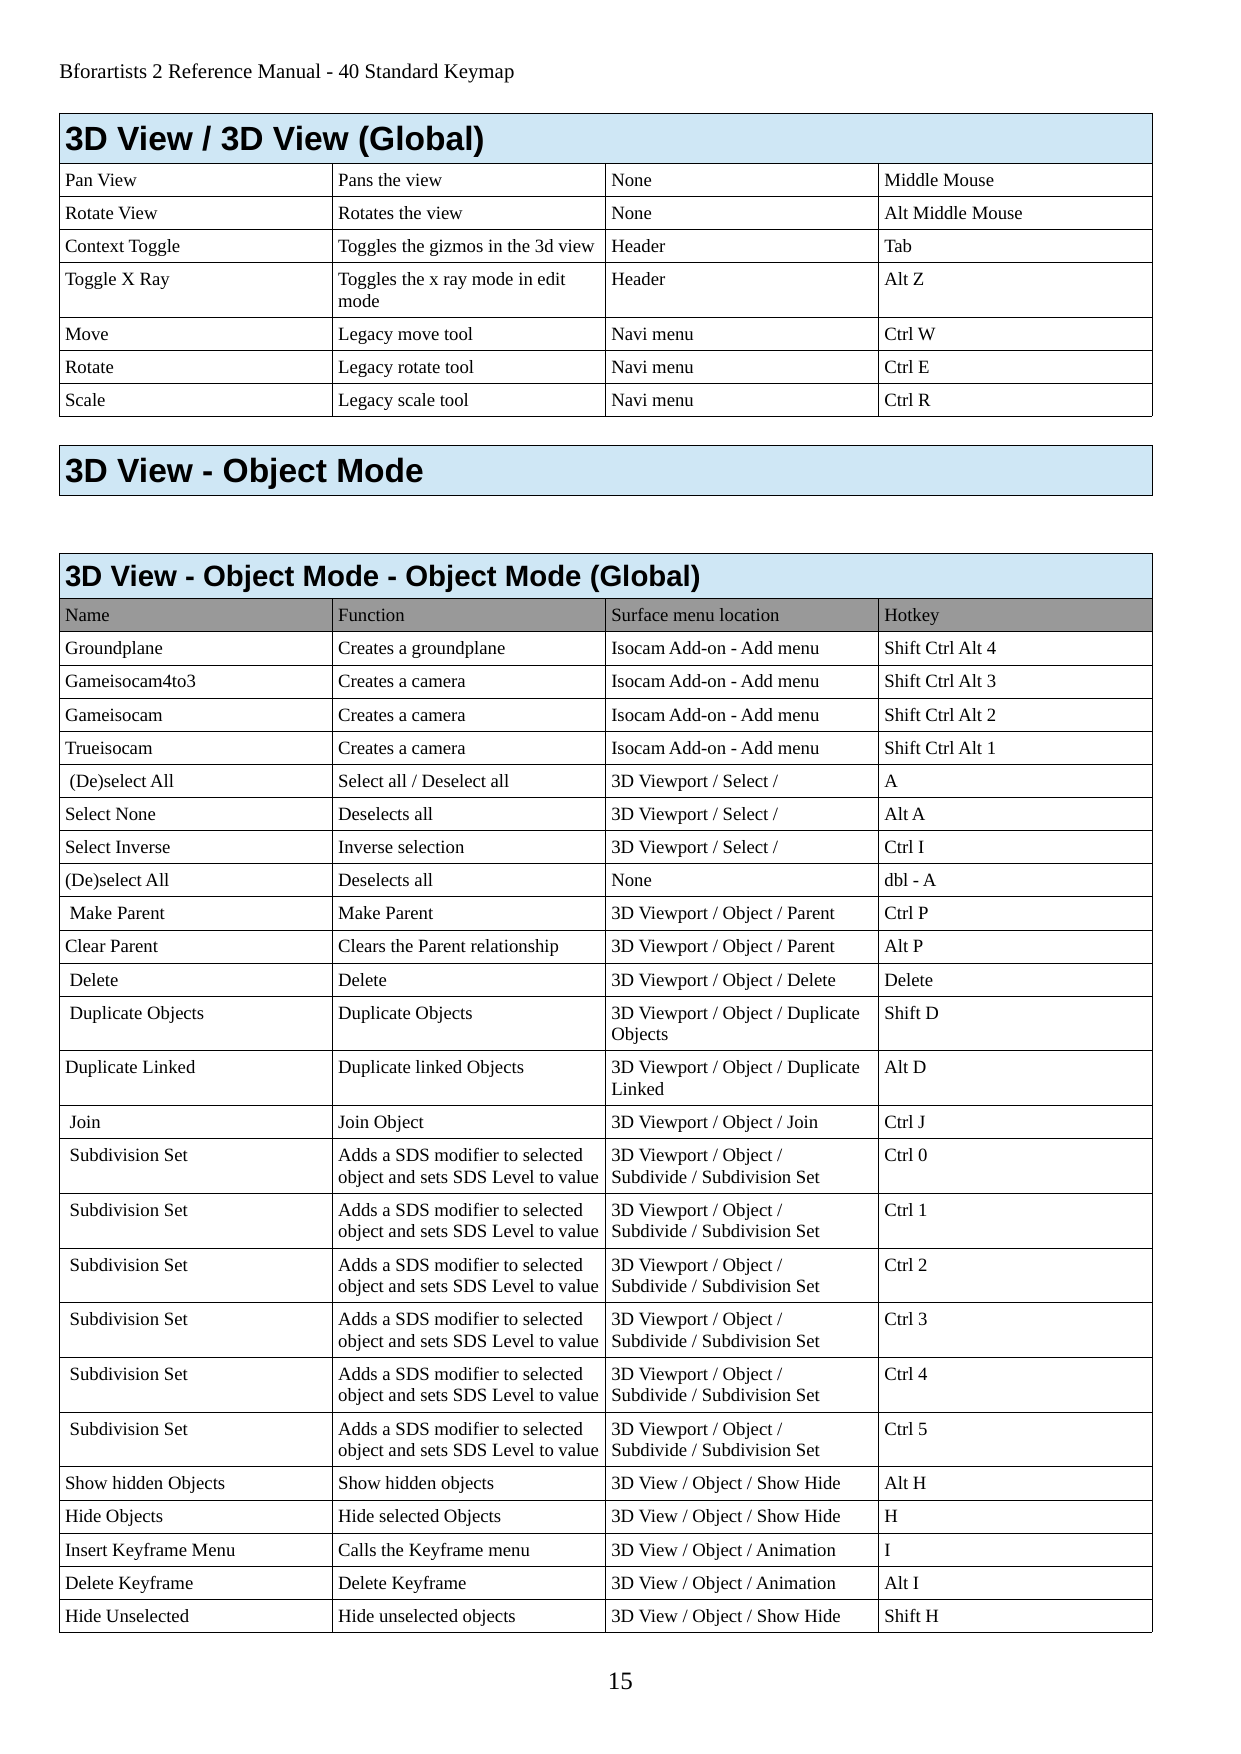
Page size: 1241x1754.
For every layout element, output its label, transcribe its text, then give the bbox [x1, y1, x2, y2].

table_cell Hide Objects [60, 1501, 332, 1533]
table_cell Ctrl R [879, 384, 1152, 416]
table_cell Hide unselected objects [333, 1600, 605, 1632]
table_cell Alt Z [879, 263, 1152, 317]
table_cell Select all / Deselect all [333, 765, 605, 797]
table_cell Shift H [879, 1600, 1152, 1632]
table_cell 3D Viewport / Object / Duplicate Objects [606, 997, 878, 1050]
table_cell Scale [60, 384, 332, 416]
table_header 3D View - Object Mode - Object Mode (Global) [60, 554, 1152, 598]
table_cell Alt H [879, 1467, 1152, 1499]
table_cell Select None [60, 798, 332, 830]
table_cell 3D View / Object / Show Hide [606, 1501, 878, 1533]
table_cell Shift Ctrl Alt 2 [879, 699, 1152, 731]
table_cell Header [606, 230, 878, 262]
table_cell Shift Ctrl Alt 3 [879, 666, 1152, 698]
table_cell Gameisocam4to3 [60, 666, 332, 698]
table_cell 3D Viewport / Object / Subdivide / Subdivision Set [606, 1413, 878, 1466]
table_cell Hotkey [879, 599, 1152, 631]
table_cell Delete [60, 964, 332, 996]
table_cell Delete Keyframe [60, 1567, 332, 1599]
table_cell Adds a SDS modifier to selected object and sets SDS Level to value [333, 1413, 605, 1466]
table_cell Ctrl 4 [879, 1358, 1152, 1412]
table_cell Subdivision Set [60, 1303, 332, 1357]
table_cell 3D View / Object / Animation [606, 1567, 878, 1599]
table_cell Inverse selection [333, 831, 605, 863]
table_cell 3D Viewport / Object / Join [606, 1106, 878, 1138]
table_cell Make Parent [60, 897, 332, 929]
table_cell Duplicate Objects [333, 997, 605, 1050]
table_cell Ctrl E [879, 351, 1152, 383]
table_cell Delete Keyframe [333, 1567, 605, 1599]
table_cell dbl - A [879, 864, 1152, 896]
table_cell Subdivision Set [60, 1249, 332, 1302]
table_cell Navi menu [606, 351, 878, 383]
table_cell Subdivision Set [60, 1413, 332, 1466]
table_cell Context Toggle [60, 230, 332, 262]
table_cell Header [606, 263, 878, 317]
table_cell 3D Viewport / Object / Delete [606, 964, 878, 996]
table_cell Ctrl W [879, 318, 1152, 350]
table_cell Insert Keyframe Menu [60, 1534, 332, 1566]
table_cell A [879, 765, 1152, 797]
table_cell Middle Mouse [879, 164, 1152, 196]
table_cell Rotate View [60, 197, 332, 229]
table_cell Adds a SDS modifier to selected object and sets SDS Level to value [333, 1194, 605, 1248]
table_cell Isocam Add-on - Add menu [606, 699, 878, 731]
table_cell Adds a SDS modifier to selected object and sets SDS Level to value [333, 1358, 605, 1412]
table_cell Tab [879, 230, 1152, 262]
table_cell Show hidden Objects [60, 1467, 332, 1499]
table_cell Hide selected Objects [333, 1501, 605, 1533]
table_cell Alt I [879, 1567, 1152, 1599]
table_cell 3D View / Object / Animation [606, 1534, 878, 1566]
table_cell 3D Viewport / Select / [606, 798, 878, 830]
table_cell Clear Parent [60, 931, 332, 963]
table_cell Subdivision Set [60, 1194, 332, 1248]
table_cell Deselects all [333, 798, 605, 830]
table_cell Isocam Add-on - Add menu [606, 666, 878, 698]
table_cell I [879, 1534, 1152, 1566]
table_cell (De)select All [60, 864, 332, 896]
table_cell Legacy rotate tool [333, 351, 605, 383]
table_cell Adds a SDS modifier to selected object and sets SDS Level to value [333, 1249, 605, 1302]
table_cell Rotates the view [333, 197, 605, 229]
table_cell 3D Viewport / Object / Subdivide / Subdivision Set [606, 1303, 878, 1357]
table_cell Groundplane [60, 632, 332, 664]
table_cell Ctrl I [879, 831, 1152, 863]
table_cell (De)select All [60, 765, 332, 797]
table_cell Delete [879, 964, 1152, 996]
table_cell Duplicate linked Objects [333, 1051, 605, 1105]
table_cell Shift D [879, 997, 1152, 1050]
table_cell Subdivision Set [60, 1139, 332, 1193]
table_cell 3D Viewport / Select / [606, 831, 878, 863]
table_cell Calls the Keyframe menu [333, 1534, 605, 1566]
table_cell Function [333, 599, 605, 631]
table_cell Pan View [60, 164, 332, 196]
table_cell Join Object [333, 1106, 605, 1138]
table_cell Adds a SDS modifier to selected object and sets SDS Level to value [333, 1139, 605, 1193]
table_cell Alt P [879, 931, 1152, 963]
table_cell None [606, 864, 878, 896]
table_cell Ctrl P [879, 897, 1152, 929]
table_cell Trueisocam [60, 732, 332, 764]
table_cell Rotate [60, 351, 332, 383]
table_cell Adds a SDS modifier to selected object and sets SDS Level to value [333, 1303, 605, 1357]
table_cell 3D Viewport / Object / Subdivide / Subdivision Set [606, 1358, 878, 1412]
table_cell 3D Viewport / Object / Duplicate Linked [606, 1051, 878, 1105]
table_cell Select Inverse [60, 831, 332, 863]
table_cell Duplicate Objects [60, 997, 332, 1050]
table_cell Make Parent [333, 897, 605, 929]
table_cell 3D Viewport / Object / Parent [606, 897, 878, 929]
table_cell Surface menu location [606, 599, 878, 631]
table_cell Move [60, 318, 332, 350]
table_cell Legacy scale tool [333, 384, 605, 416]
table_cell Creates a camera [333, 732, 605, 764]
table_cell Shift Ctrl Alt 1 [879, 732, 1152, 764]
table_header 3D View - Object Mode [60, 446, 1152, 495]
table_cell Isocam Add-on - Add menu [606, 732, 878, 764]
table_cell 3D Viewport / Object / Subdivide / Subdivision Set [606, 1249, 878, 1302]
table_cell Navi menu [606, 384, 878, 416]
table_cell Navi menu [606, 318, 878, 350]
table_cell Toggles the gizmos in the 3d view [333, 230, 605, 262]
table_cell Isocam Add-on - Add menu [606, 632, 878, 664]
table_cell Toggles the x ray mode in edit mode [333, 263, 605, 317]
table_cell Join [60, 1106, 332, 1138]
table_cell Name [60, 599, 332, 631]
table_cell Ctrl 0 [879, 1139, 1152, 1193]
table_cell Alt D [879, 1051, 1152, 1105]
table_cell Subdivision Set [60, 1358, 332, 1412]
table_cell 3D View / Object / Show Hide [606, 1600, 878, 1632]
table_cell Ctrl 1 [879, 1194, 1152, 1248]
table_cell None [606, 197, 878, 229]
table_cell Delete [333, 964, 605, 996]
table_cell Legacy move tool [333, 318, 605, 350]
table_cell Show hidden objects [333, 1467, 605, 1499]
table_cell Hide Unselected [60, 1600, 332, 1632]
table_cell Ctrl J [879, 1106, 1152, 1138]
table_cell Gameisocam [60, 699, 332, 731]
table_cell None [606, 164, 878, 196]
table_cell Alt A [879, 798, 1152, 830]
table_cell Creates a groundplane [333, 632, 605, 664]
table_cell 3D Viewport / Object / Parent [606, 931, 878, 963]
table_cell Deselects all [333, 864, 605, 896]
table_cell Ctrl 2 [879, 1249, 1152, 1302]
table_cell Ctrl 3 [879, 1303, 1152, 1357]
table_cell 3D View / Object / Show Hide [606, 1467, 878, 1499]
table_cell 3D Viewport / Object / Subdivide / Subdivision Set [606, 1139, 878, 1193]
table_cell Clears the Parent relationship [333, 931, 605, 963]
table_cell Shift Ctrl Alt 4 [879, 632, 1152, 664]
table_header 3D View / 3D View (Global) [60, 114, 1152, 163]
table_cell 3D Viewport / Select / [606, 765, 878, 797]
table_cell Creates a camera [333, 699, 605, 731]
table_cell 3D Viewport / Object / Subdivide / Subdivision Set [606, 1194, 878, 1248]
table_cell Toggle X Ray [60, 263, 332, 317]
table_cell Creates a camera [333, 666, 605, 698]
table_cell Pans the view [333, 164, 605, 196]
table_cell Ctrl 5 [879, 1413, 1152, 1466]
table_cell H [879, 1501, 1152, 1533]
table_cell Duplicate Linked [60, 1051, 332, 1105]
table_cell Alt Middle Mouse [879, 197, 1152, 229]
